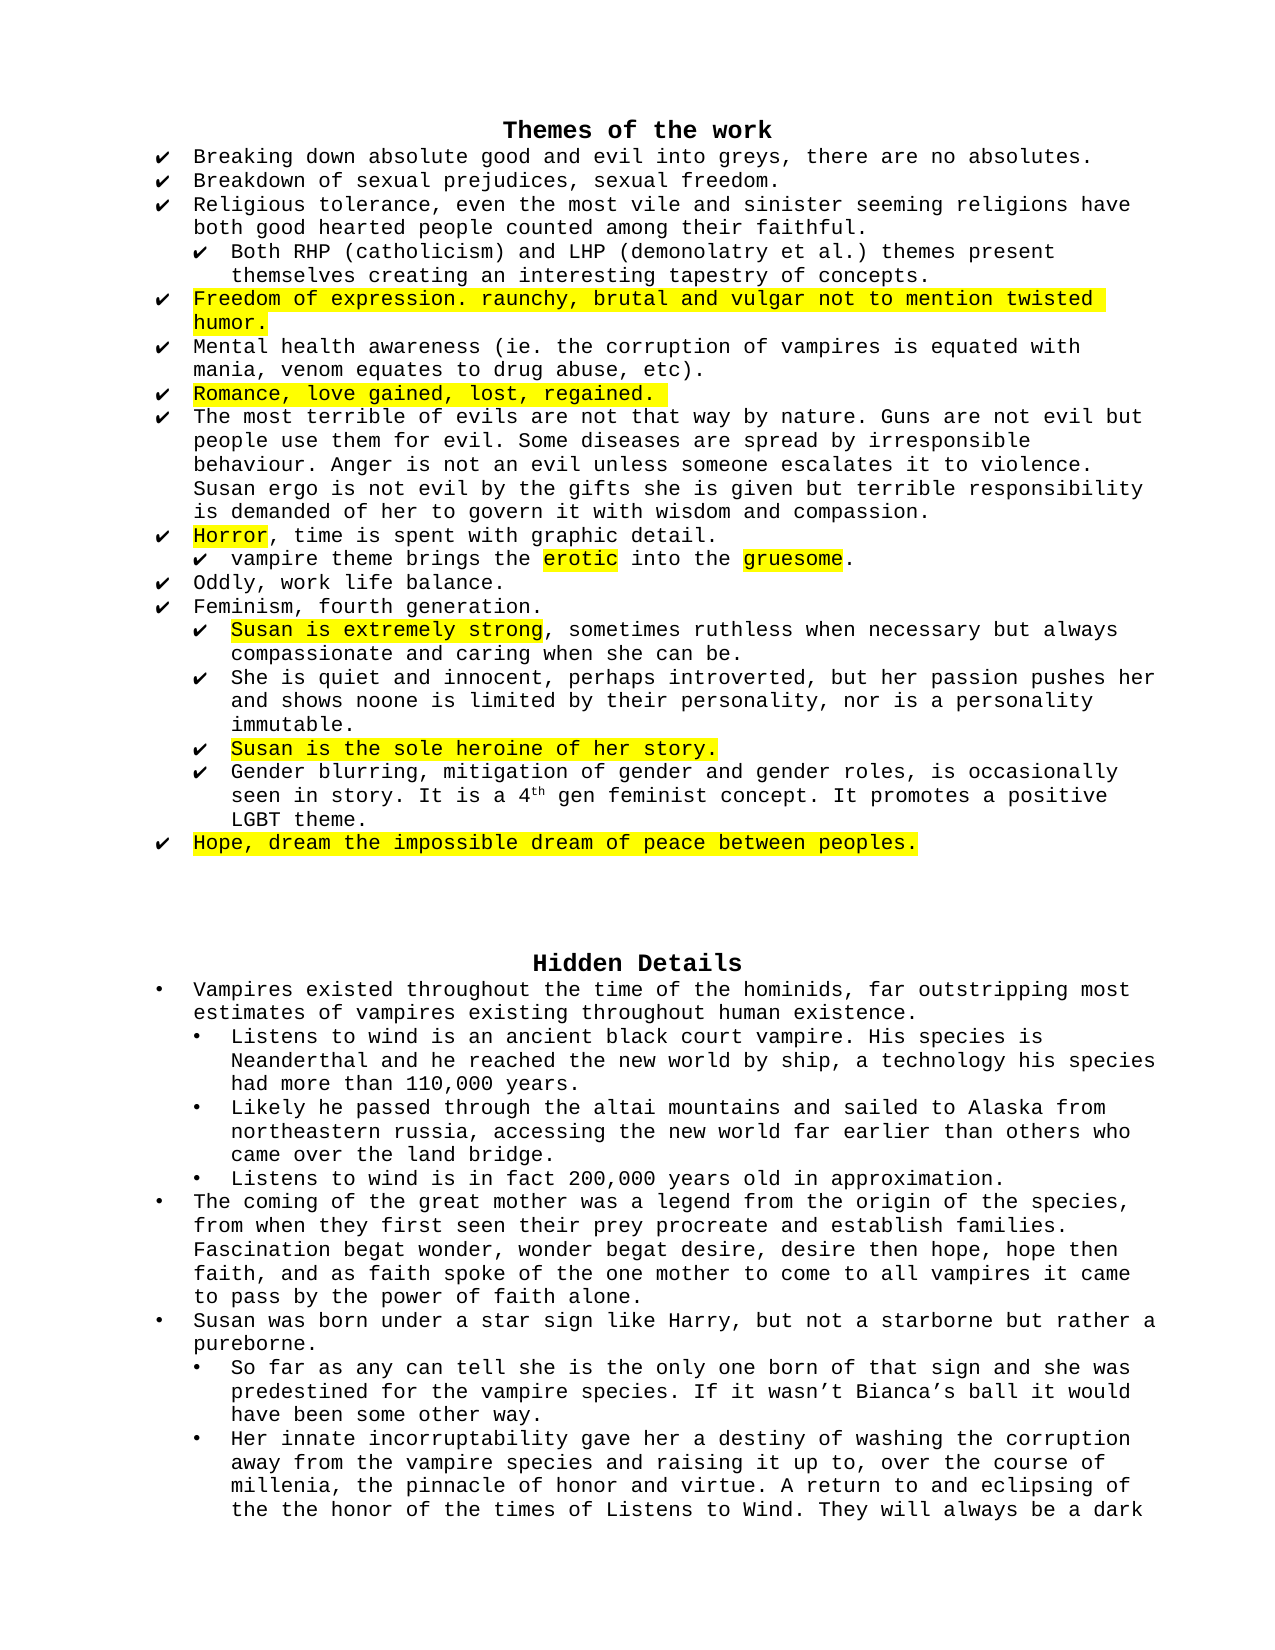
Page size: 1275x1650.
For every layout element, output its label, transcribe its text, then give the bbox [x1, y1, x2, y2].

list The most terrible of evils are not that way by nature. Guns are not evil but people use them for evil. Some diseases are spread by irresponsible behaviour. Anger is not an evil unless someone escalates it to violence. Susan ergo is not evil by the gifts she is given but terrible responsibility is demanded of her to govern it with wisdom and compassion. [156, 407, 1157, 525]
list So far as any can tell she is the only one born of that sign and she was predestined for the vampire species. If it wasn’t Bianca’s ball it would have been some other way. [193, 1357, 1157, 1428]
list Susan was born under a star sign like Harry, but not a starborne but rather a pureborne. [156, 1310, 1157, 1357]
list Feminism, fourth generation. [156, 596, 1157, 619]
list Freedom of expression. raunchy, brutal and vulgar not to mention twisted humor. [156, 288, 1157, 336]
list Romance, love gained, lost, regained. [156, 383, 1157, 407]
list Listens to wind is an ancient black court vampire. His species is Neanderthal and he reached the new world by ship, a technology his species had more than 110,000 years. [193, 1026, 1157, 1097]
list Oddly, work life balance. [156, 572, 1157, 596]
list Likely he passed through the altai mountains and sailed to Alaska from northeastern russia, accessing the new world far earlier than others who came over the land bridge. [193, 1097, 1157, 1168]
list Horror, time is spent with graphic detail. [156, 525, 1157, 548]
list Breakdown of sexual prejudices, sexual freedom. [156, 170, 1157, 194]
list Mental health awareness (ie. the corruption of vampires is equated with mania, venom equates to drug abuse, etc). [156, 336, 1157, 383]
list Gender blurring, mitigation of gender and gender roles, is occasionally seen in story. It is a 4th gen feminist concept. It promotes a positive LGBT theme. [193, 761, 1157, 832]
list Religious tolerance, even the most vile and sinister seeming religions have both good hearted people counted among their faithful. [156, 194, 1157, 241]
list vampire theme brings the erotic into the gruesome. [193, 548, 1157, 572]
text Hidden Details [118, 950, 1157, 979]
list Listens to wind is in fact 200,000 years old in approximation. [193, 1168, 1157, 1192]
list Susan is the sole heroine of her story. [193, 738, 1157, 761]
list Both RHP (catholicism) and LHP (demonolatry et al.) themes present themselves creating an interesting tapestry of concepts. [193, 241, 1157, 288]
text Themes of the work [118, 118, 1157, 146]
list The coming of the great mother was a legend from the origin of the species, from when they first seen their prey procreate and establish families. Fascination begat wonder, wonder begat desire, desire then hope, hope then faith, and as faith spoke of the one mother to come to all vampires it came to pass by the power of faith alone. [156, 1192, 1157, 1310]
list She is quiet and innocent, perhaps introverted, but her passion pushes her and shows noone is limited by their personality, nor is a personality immutable. [193, 667, 1157, 738]
list Breaking down absolute good and evil into greys, there are no absolutes. [156, 146, 1157, 170]
list Her innate incorruptability gave her a destiny of washing the corruption away from the vampire species and raising it up to, over the course of millenia, the pinnacle of honor and virtue. A return to and eclipsing of the the honor of the times of Listens to Wind. They will always be a dark [193, 1428, 1157, 1523]
list Susan is extremely strong, sometimes ruthless when necessary but always compassionate and caring when she can be. [193, 619, 1157, 667]
list Vampires existed throughout the time of the hominids, far outstripping most estimates of vampires existing throughout human existence. [156, 979, 1157, 1026]
list Hope, dream the impossible dream of peace between peoples. [156, 832, 1157, 856]
